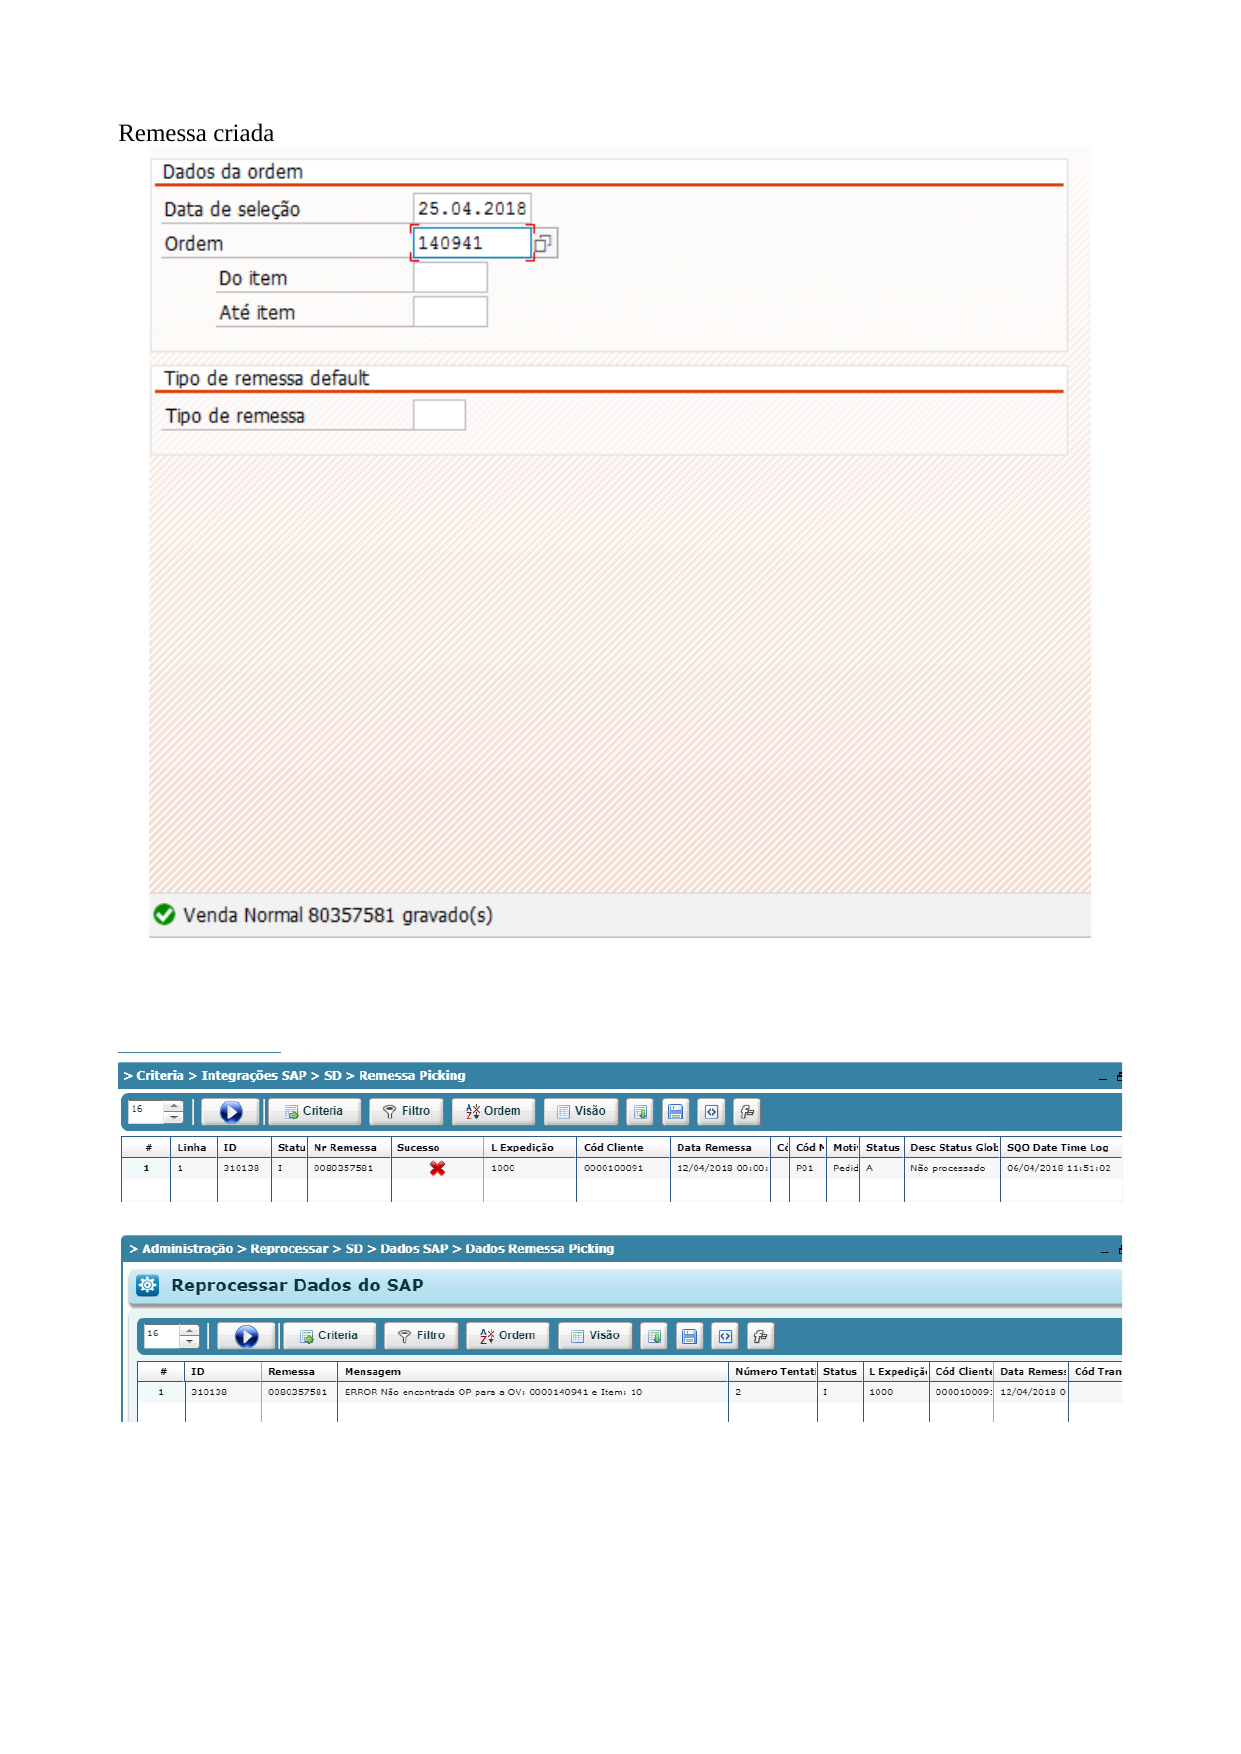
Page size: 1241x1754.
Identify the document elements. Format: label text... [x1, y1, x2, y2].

picture [118, 1052, 1123, 1202]
picture [118, 1230, 1123, 1422]
text Remessa criada [118, 118, 1122, 147]
picture [149, 146, 1092, 938]
